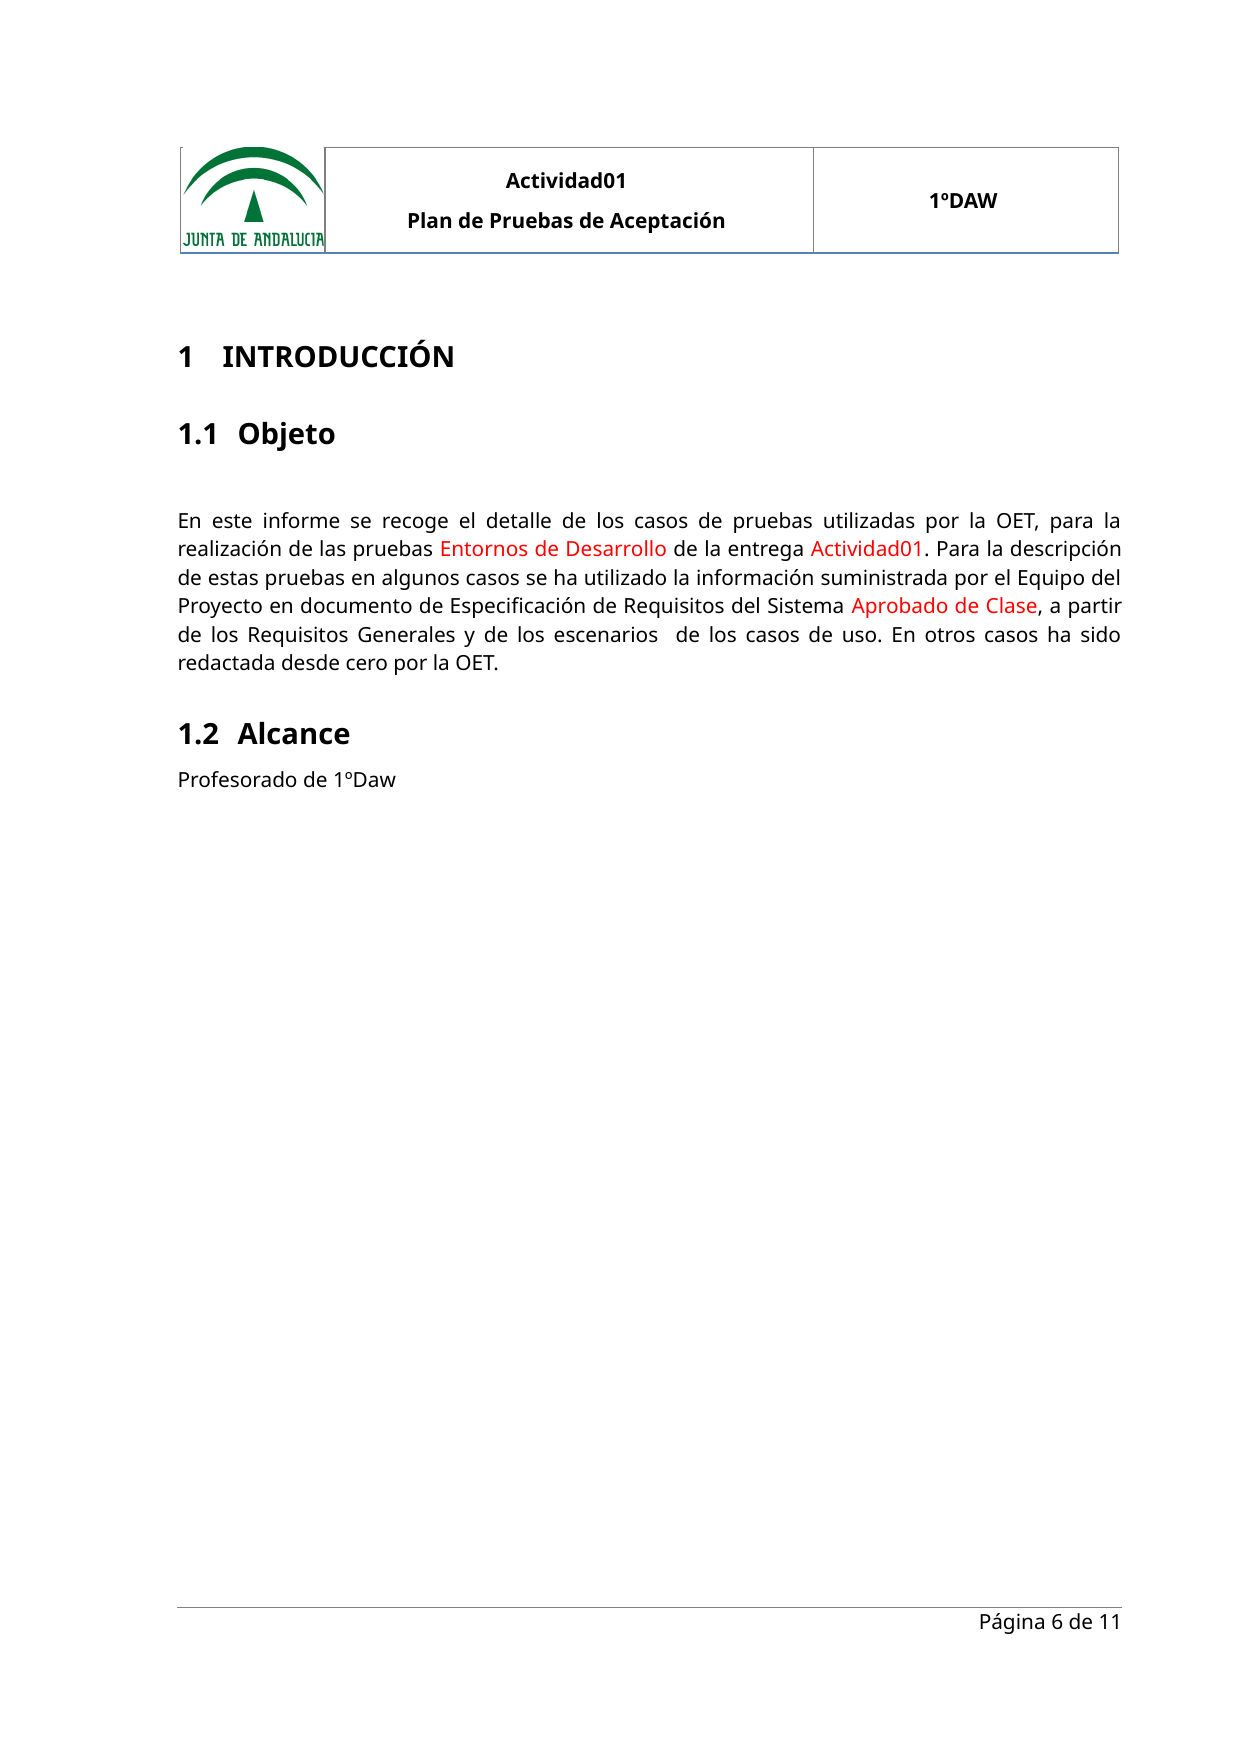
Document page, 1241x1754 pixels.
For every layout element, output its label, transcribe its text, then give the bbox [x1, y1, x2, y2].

picture [183, 147, 324, 246]
subtitle Objeto [177, 414, 1122, 453]
text Profesorado de 1ºDaw [177, 766, 1122, 794]
subtitle INTRODUCCIÓN [177, 336, 1122, 376]
subtitle Alcance [177, 713, 1122, 753]
text En este informe se recoge el detalle de los casos de pruebas utilizadas por la OET, para la realización de las pruebas Entornos de Desarrollo de la entrega Actividad01. Para la descripción de estas pruebas en algunos casos se ha utilizado la información suministrada por el Equipo del Proyecto en documento de Especificación de Requisitos del Sistema Aprobado de Clase, a partir de los Requisitos Generales y de los escenarios de los casos de uso. En otros casos ha sido redactada desde cero por la OET. [177, 506, 1122, 677]
